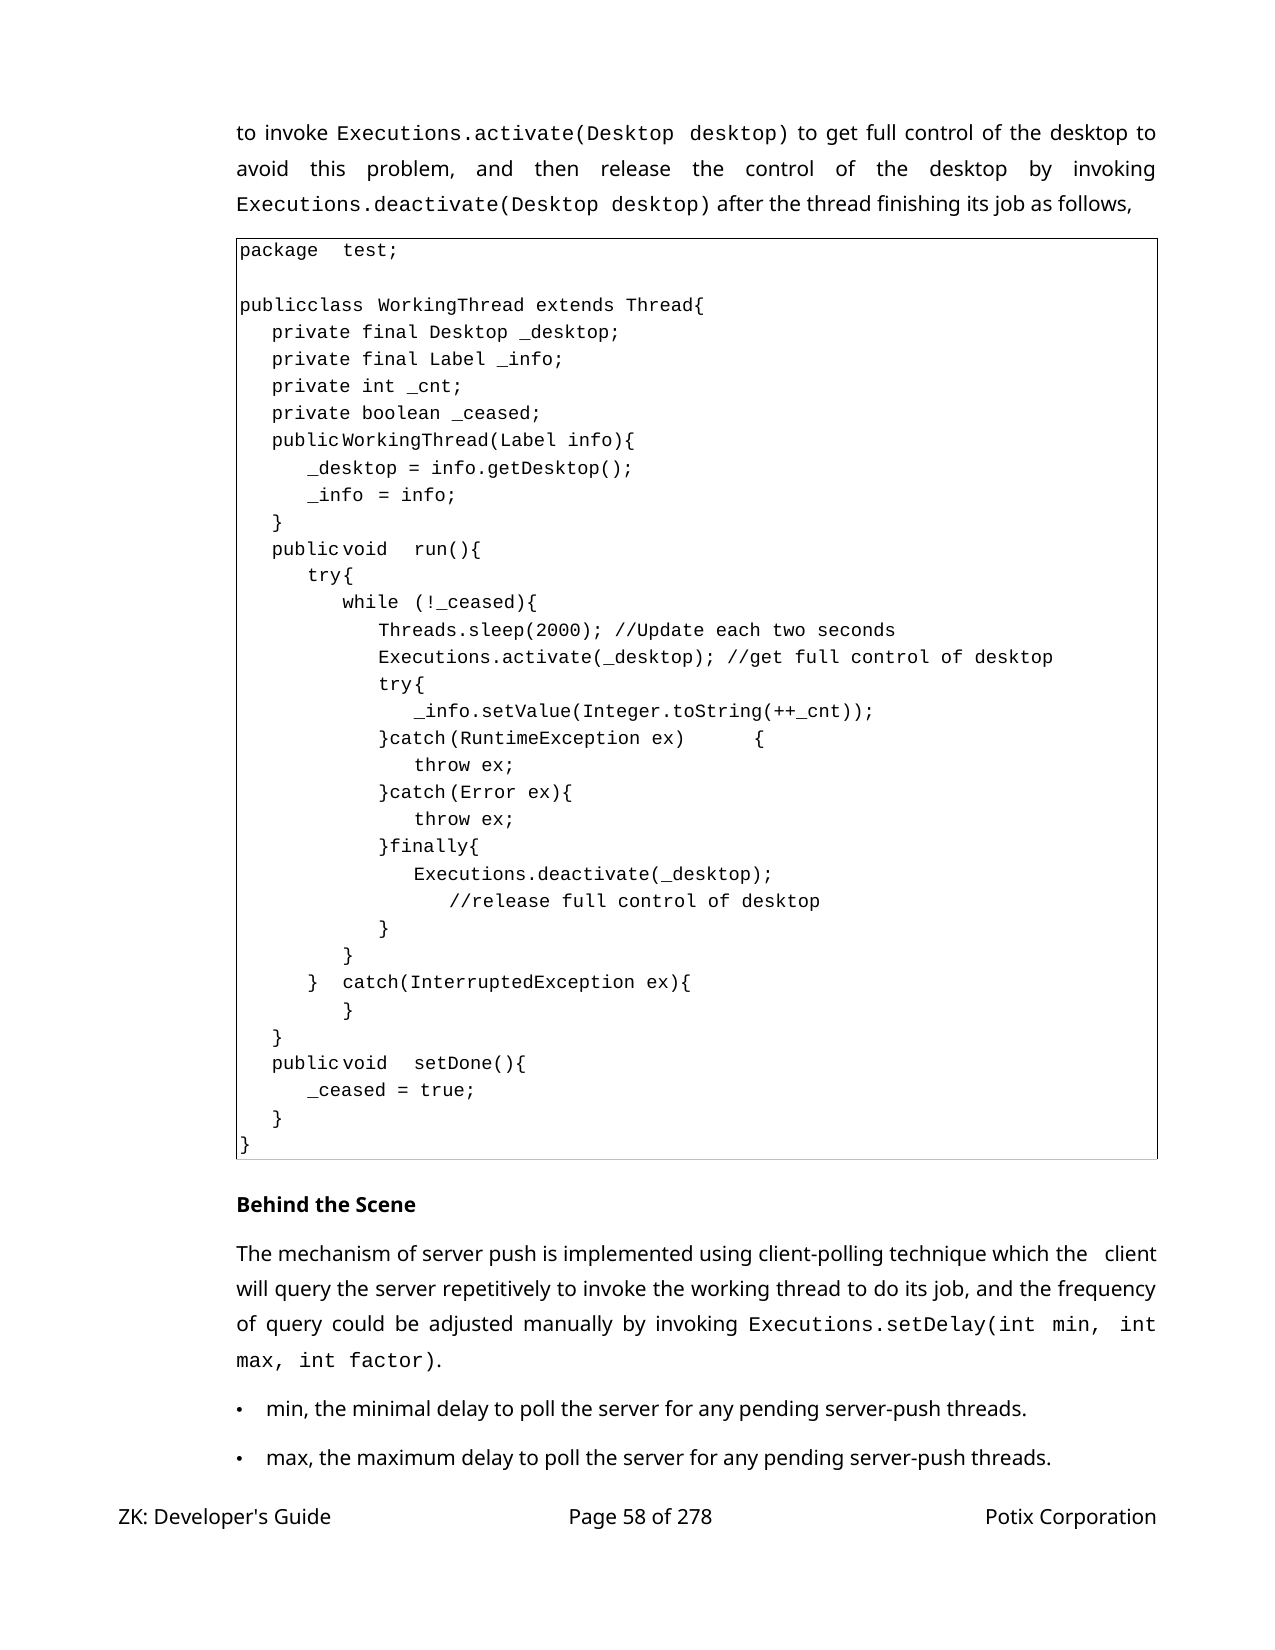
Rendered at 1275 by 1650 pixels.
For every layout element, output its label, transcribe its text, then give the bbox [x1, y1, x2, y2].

text public WorkingThread(Label info){ [237, 428, 1157, 453]
text while (!_ceased){ [237, 590, 1157, 614]
list max, the maximum delay to poll the server for any pending server-push threads. [236, 1443, 1157, 1471]
text _desktop = info.getDesktop(); [237, 456, 1157, 480]
text } [237, 916, 1157, 940]
text Executions.deactivate(_desktop); [237, 861, 1157, 886]
text throw ex; [237, 807, 1157, 831]
text public class WorkingThread extends Thread{ [237, 292, 1157, 317]
text The mechanism of server push is implemented using client-polling technique which the client will query the server repetitively to invoke the working thread to do its job, and the frequency of query could be adjusted manually by invoking Executions.setDelay(int min, int max, int factor). [236, 1239, 1157, 1373]
text } catch(InterruptedException ex){ [237, 970, 1157, 994]
text try { [237, 672, 1157, 696]
text } public void run(){ try { [237, 510, 1157, 587]
text }catch (Error ex){ [237, 780, 1157, 804]
text private final Label _info; [237, 347, 1157, 371]
list min, the minimal delay to poll the server for any pending server-push threads. [236, 1394, 1157, 1422]
text _info.setValue(Integer.toString(++_cnt)); [237, 699, 1157, 723]
text private int _cnt; [237, 374, 1157, 398]
text private boolean _ceased; [237, 401, 1157, 425]
text Executions.activate(_desktop); //get full control of desktop [237, 644, 1157, 669]
text _info = info; [237, 483, 1157, 507]
text } public void setDone(){ [237, 1024, 1157, 1075]
text _ceased = true; [237, 1078, 1157, 1103]
text Threads.sleep(2000); //Update each two seconds [237, 617, 1157, 642]
text to invoke Executions.activate(Desktop desktop) to get full control of the desktop to avoid this problem, and then release the control of the desktop by invoking Executions.deactivate(Desktop desktop) after the thread finishing its job as follows, [236, 118, 1157, 217]
text } } [237, 1106, 1157, 1159]
text } [237, 943, 1157, 967]
subtitle Behind the Scene [236, 1190, 1157, 1218]
text } [237, 997, 1157, 1022]
text //release full control of desktop [237, 889, 1157, 913]
text }catch (RuntimeException ex) { throw ex; [237, 726, 1157, 777]
text }finally{ [237, 834, 1157, 858]
text private final Desktop _desktop; [237, 319, 1157, 344]
text package test; [237, 239, 1157, 262]
